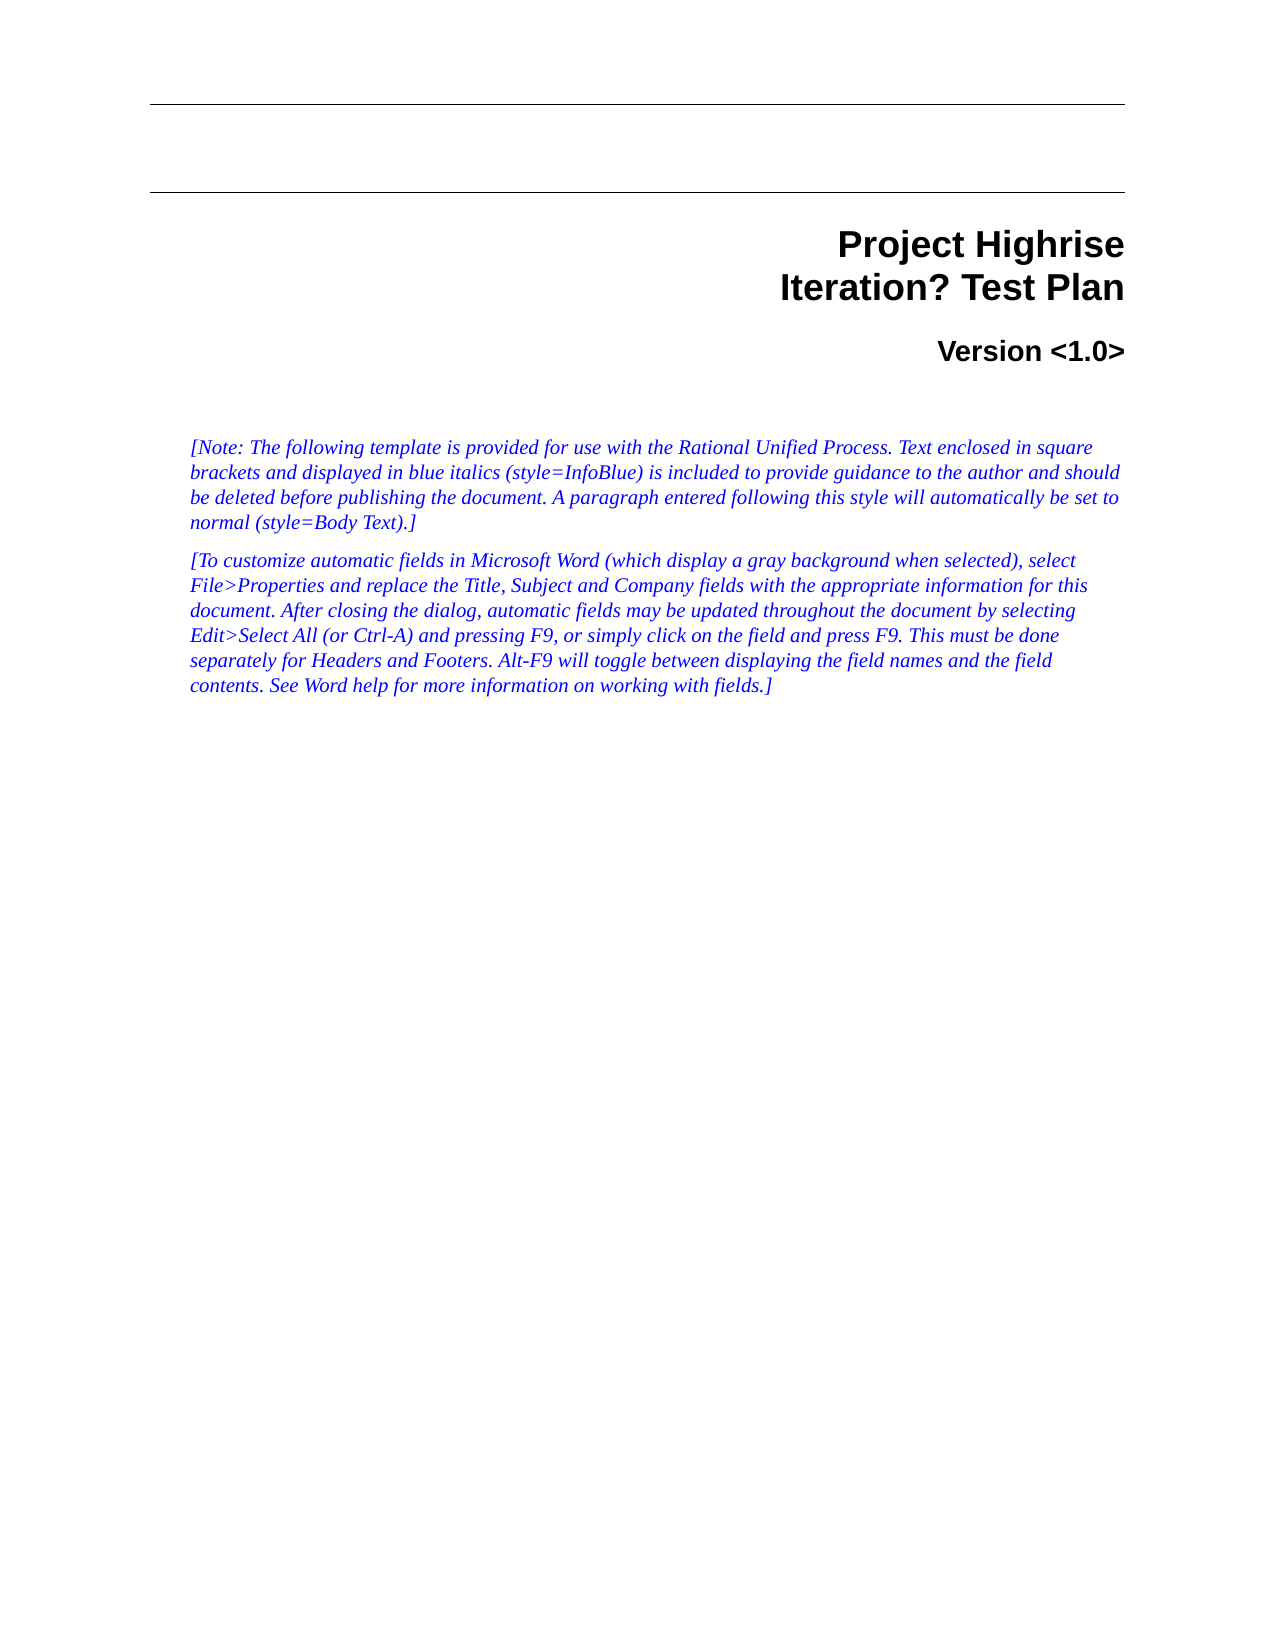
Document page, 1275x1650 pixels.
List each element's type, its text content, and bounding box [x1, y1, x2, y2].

text Project Highrise [150, 222, 1125, 265]
text [To customize automatic fields in Microsoft Word (which display a gray background when selected), select File>Properties and replace the Title, Subject and Company fields with the appropriate information for this document. After closing the dialog, automatic fields may be updated throughout the document by selecting Edit>Select All (or Ctrl-A) and pressing F9, or simply click on the field and press F9. This must be done separately for Headers and Footers. Alt-F9 will toggle between displaying the field names and the field contents. See Word help for more information on working with fields.] [190, 547, 1125, 697]
subtitle Iteration? Test Plan [150, 265, 1125, 308]
text [Note: The following template is provided for use with the Rational Unified Process. Text enclosed in square brackets and displayed in blue italics (style=InfoBlue) is included to provide guidance to the author and should be deleted before publishing the document. A paragraph entered following this style will automatically be set to normal (style=Body Text).] [190, 434, 1125, 534]
subtitle Version <1.0> [150, 333, 1125, 367]
